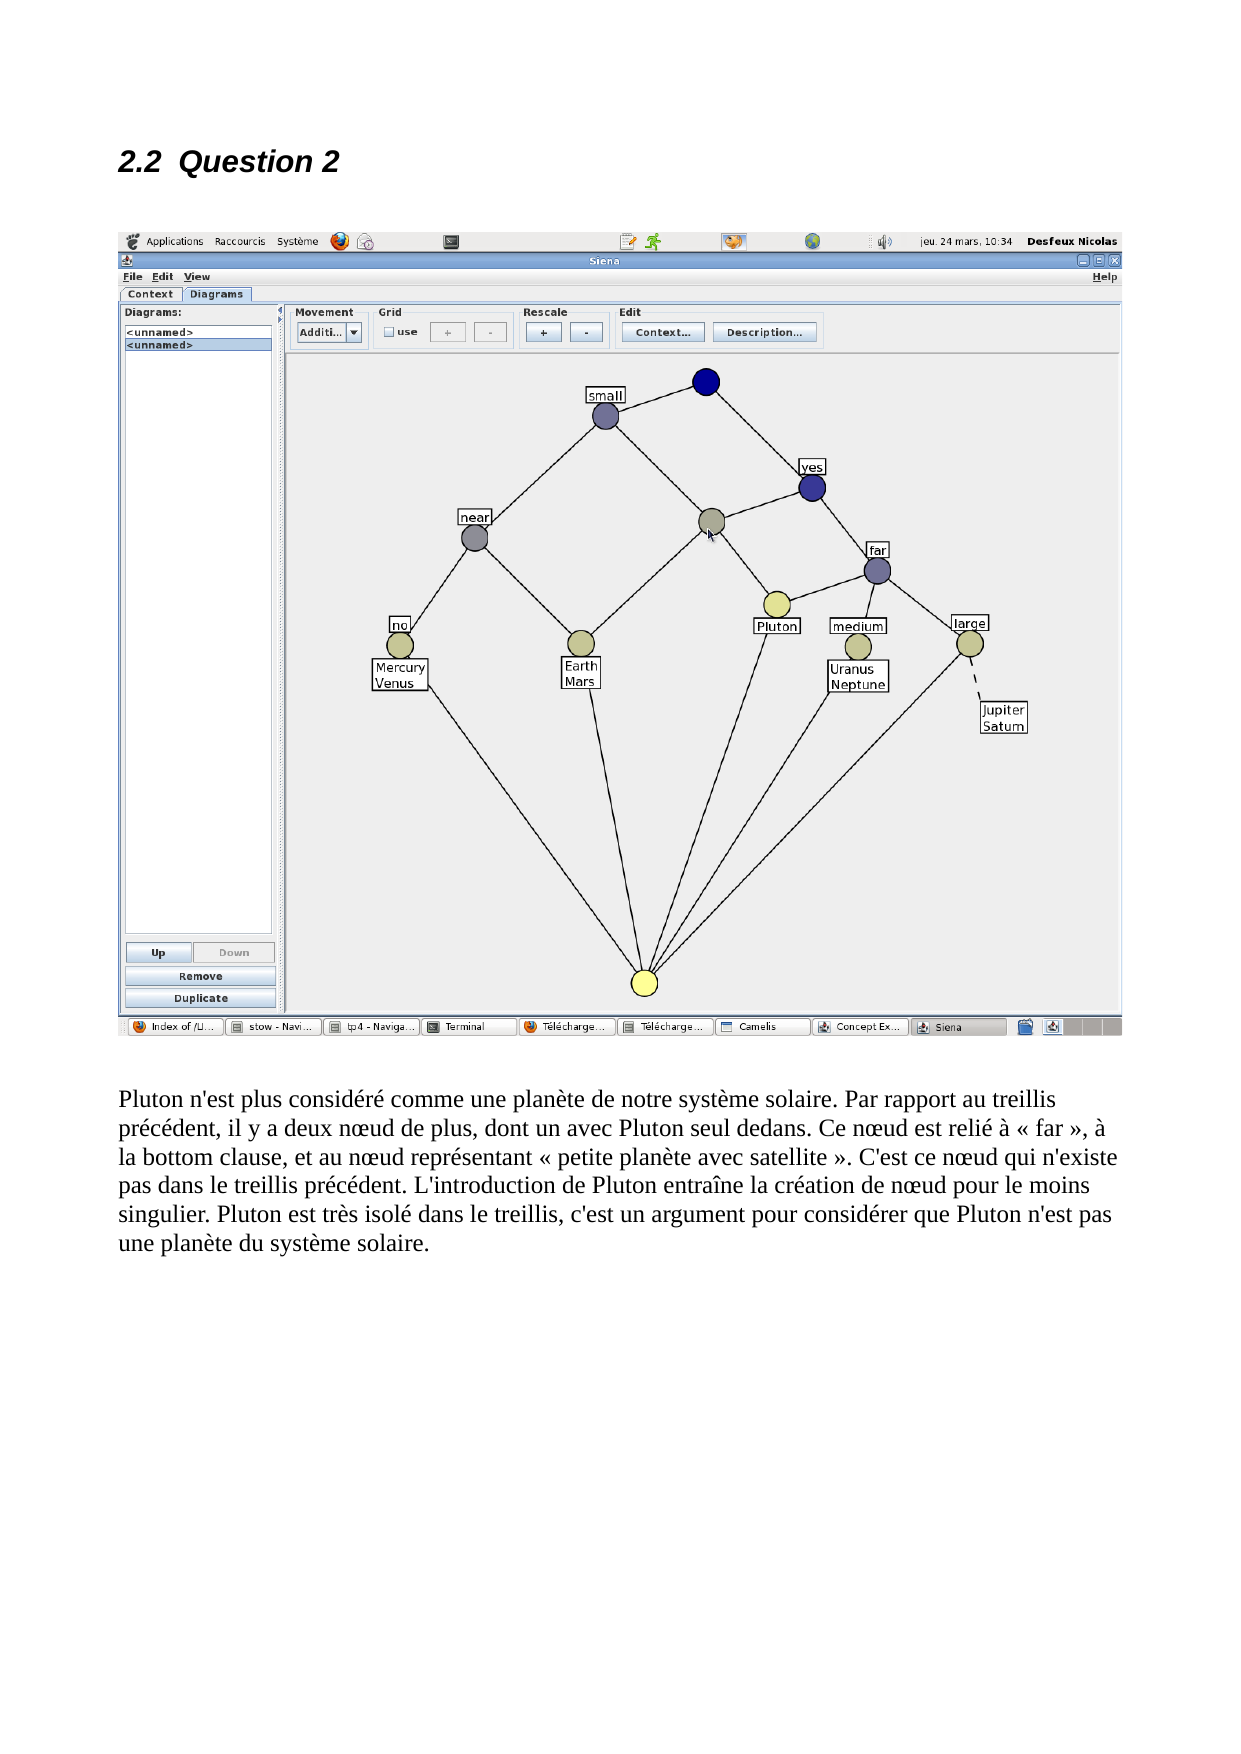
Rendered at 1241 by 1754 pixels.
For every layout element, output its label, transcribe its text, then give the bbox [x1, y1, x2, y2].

picture [118, 232, 1123, 1036]
text Pluton n'est plus considéré comme une planète de notre système solaire. Par rapport au treillis précédent, il y a deux nœud de plus, dont un avec Pluton seul dedans. Ce nœud est relié à « far », à la bottom clause, et au nœud représentant « petite planète avec satellite ». C'est ce nœud qui n'existe pas dans le treillis précédent. L'introduction de Pluton entraîne la création de nœud pour le moins singulier. Pluton est très isolé dans le treillis, c'est un argument pour considérer que Pluton n'est pas une planète du système solaire. [118, 1084, 1122, 1257]
subtitle Question 2 [118, 143, 1122, 179]
